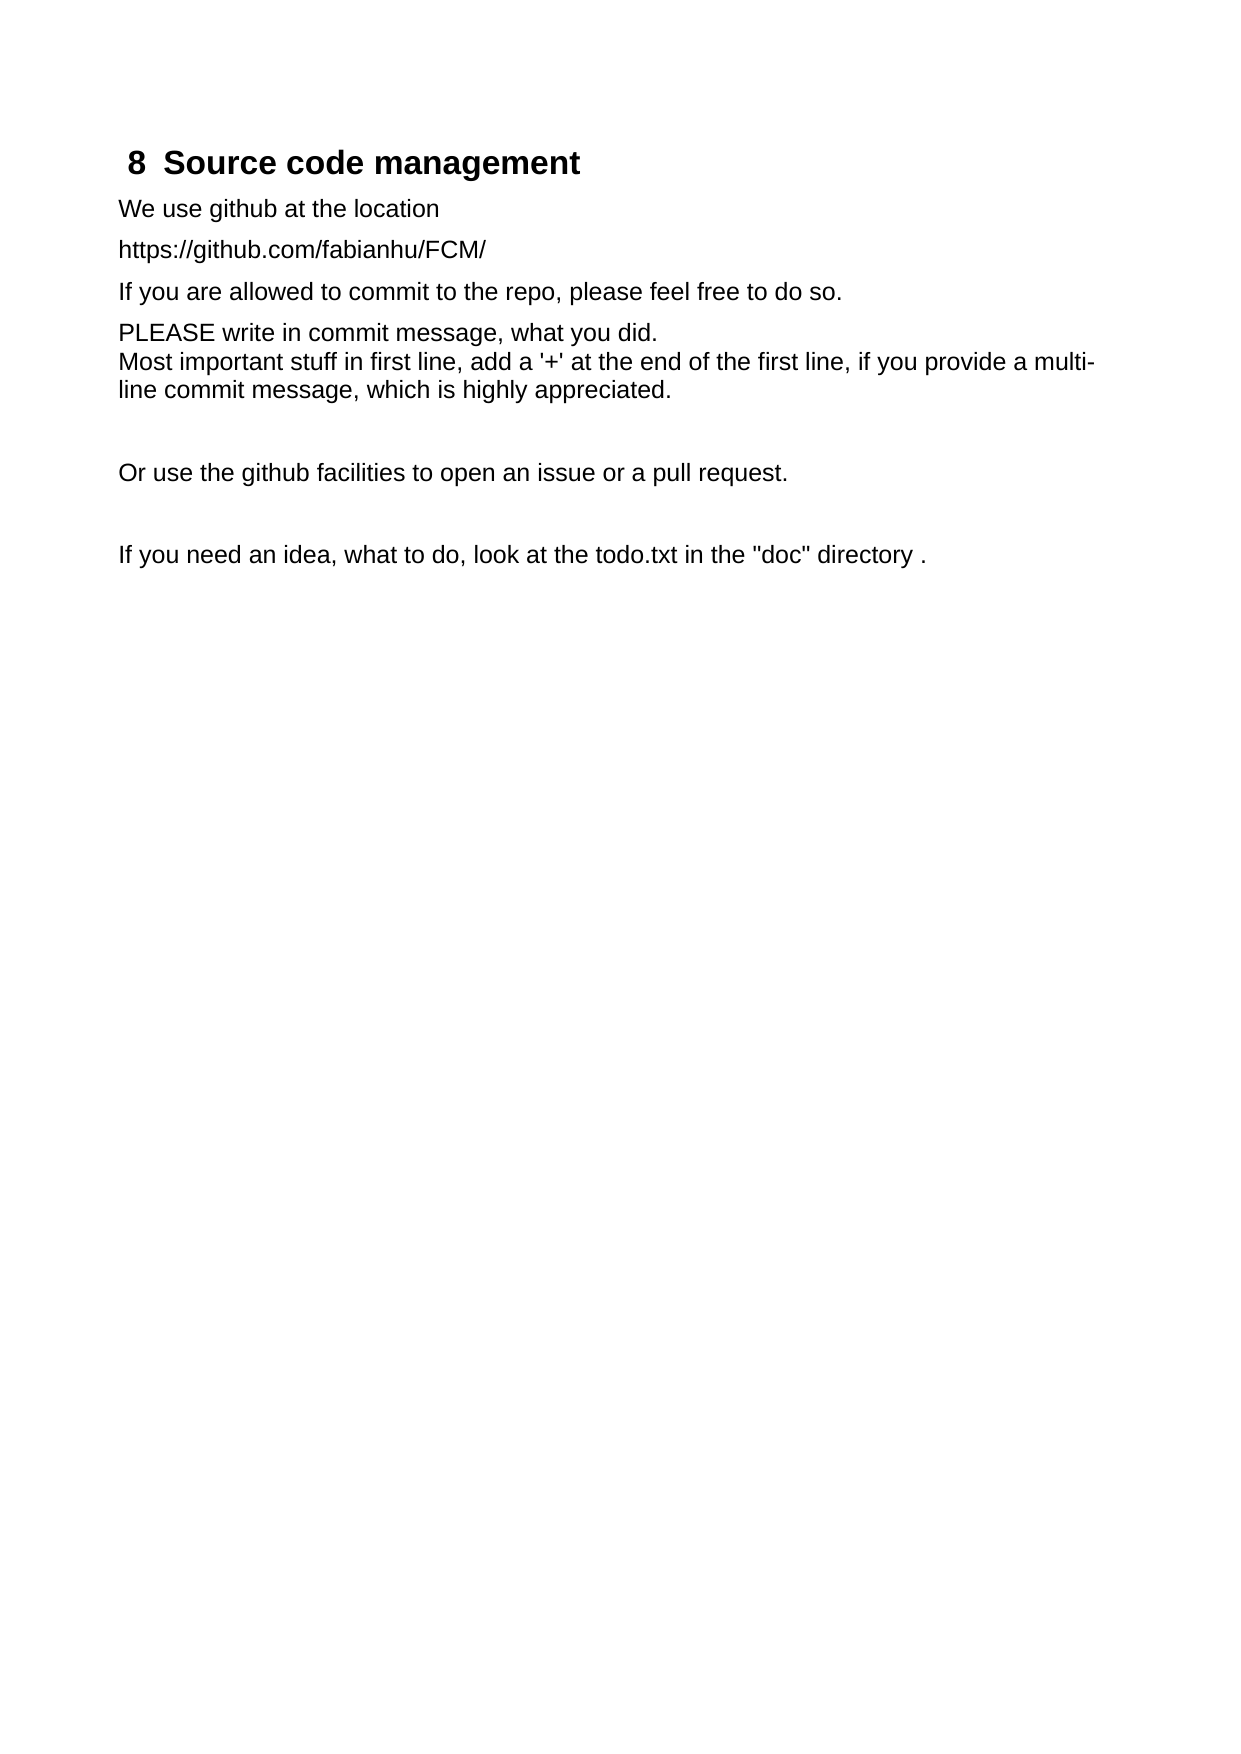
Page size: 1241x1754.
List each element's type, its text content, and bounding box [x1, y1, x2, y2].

text https://github.com/fabianhu/FCM/ [118, 236, 1122, 264]
text If you are allowed to commit to the repo, please feel free to do so. [118, 277, 1122, 306]
text PLEASE write in commit message, what you did. Most important stuff in first line, add a '+' at the end of the first line, if you provide a multi-line commit message, which is highly appreciated. [118, 318, 1122, 404]
subtitle Source code management [118, 143, 1122, 182]
text Or use the github facilities to open an issue or a pull request. [118, 458, 1122, 487]
text If you need an idea, what to do, look at the todo.txt in the "doc" directory . [118, 541, 1122, 569]
text We use github at the location [118, 194, 1122, 223]
